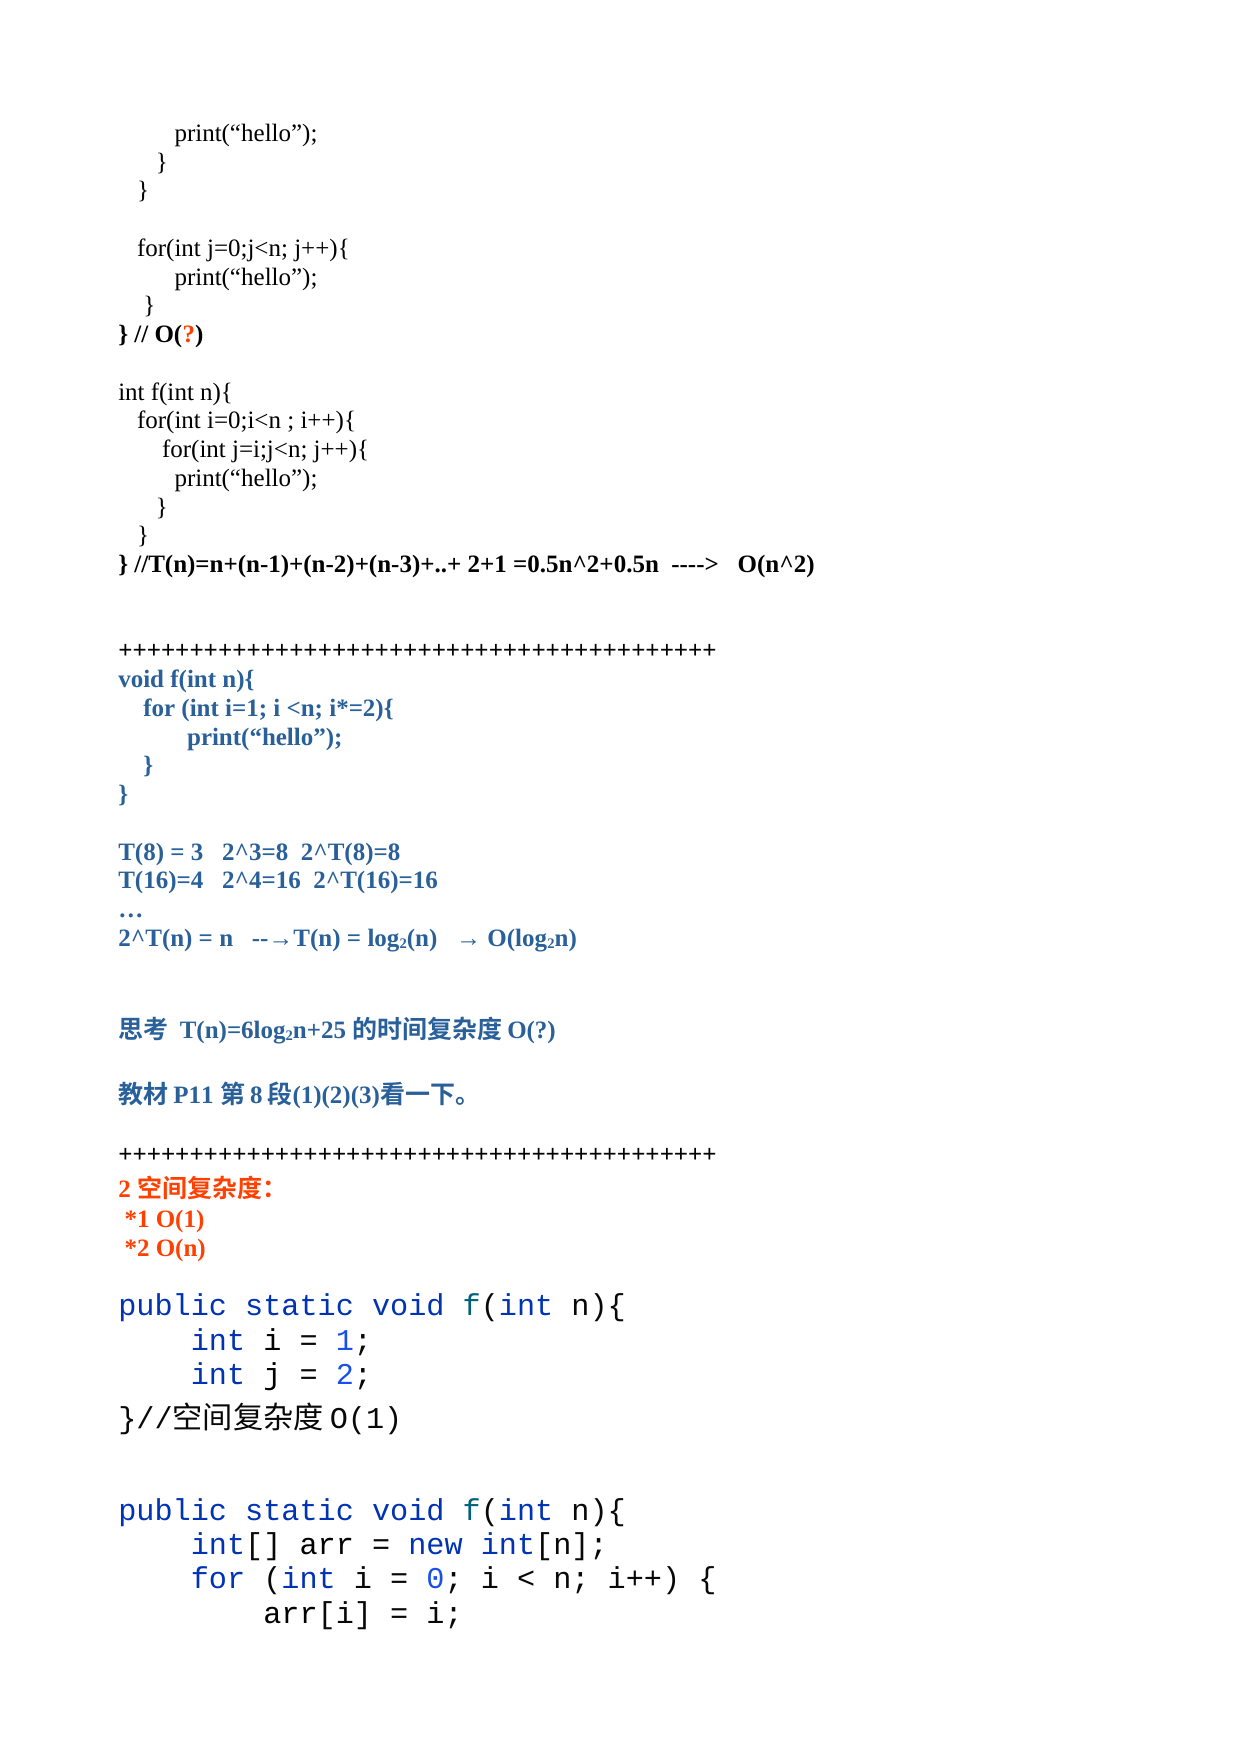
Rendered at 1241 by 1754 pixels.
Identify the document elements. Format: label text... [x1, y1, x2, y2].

text print(“hello”); [118, 118, 1122, 147]
text public static void f(int n){ int i = 1; int j = 2; }//空间复杂度O(1) [118, 1291, 1122, 1437]
text … [118, 894, 1122, 923]
text for(int j=i;j<n; j++){ [118, 434, 1122, 463]
text } [118, 492, 1122, 521]
text 2^T(n) = n --→T(n) = log2(n) → O(log2n) [118, 923, 1122, 952]
text } [118, 779, 1122, 808]
text void f(int n){ [118, 664, 1122, 693]
text T(16)=4 2^4=16 2^T(16)=16 [118, 866, 1122, 894]
text } [118, 521, 1122, 549]
text int f(int n){ [118, 377, 1122, 406]
text } [118, 291, 1122, 319]
text *1 O(1) [118, 1204, 1122, 1233]
text 思考 T(n)=6log2n+25 的时间复杂度O(?) [118, 1009, 1122, 1046]
text 2 空间复杂度： [118, 1168, 1122, 1204]
text 教材P11 第8段(1)(2)(3)看一下。 [118, 1074, 1122, 1111]
text public static void f(int n){ int[] arr = new int[n]; for (int i = 0; i < n; i++) { arr[i] = i; [118, 1495, 1122, 1632]
text ++++++++++++++++++++++++++++++++++++++++++ [118, 636, 1122, 664]
text } // O(?) [118, 319, 1122, 348]
text T(8) = 3 2^3=8 2^T(8)=8 [118, 837, 1122, 866]
text } [118, 751, 1122, 779]
text print(“hello”); [118, 722, 1122, 751]
text } //T(n)=n+(n-1)+(n-2)+(n-3)+..+ 2+1 =0.5n^2+0.5n ----> O(n^2) [118, 549, 1122, 578]
text *2 O(n) [118, 1233, 1122, 1262]
text } [118, 147, 1122, 176]
text for(int j=0;j<n; j++){ [118, 233, 1122, 262]
text for(int i=0;i<n ; i++){ [118, 406, 1122, 434]
text } [118, 176, 1122, 204]
text for (int i=1; i <n; i*=2){ [118, 693, 1122, 722]
text print(“hello”); [118, 262, 1122, 291]
text print(“hello”); [118, 463, 1122, 492]
text ++++++++++++++++++++++++++++++++++++++++++ [118, 1139, 1122, 1168]
